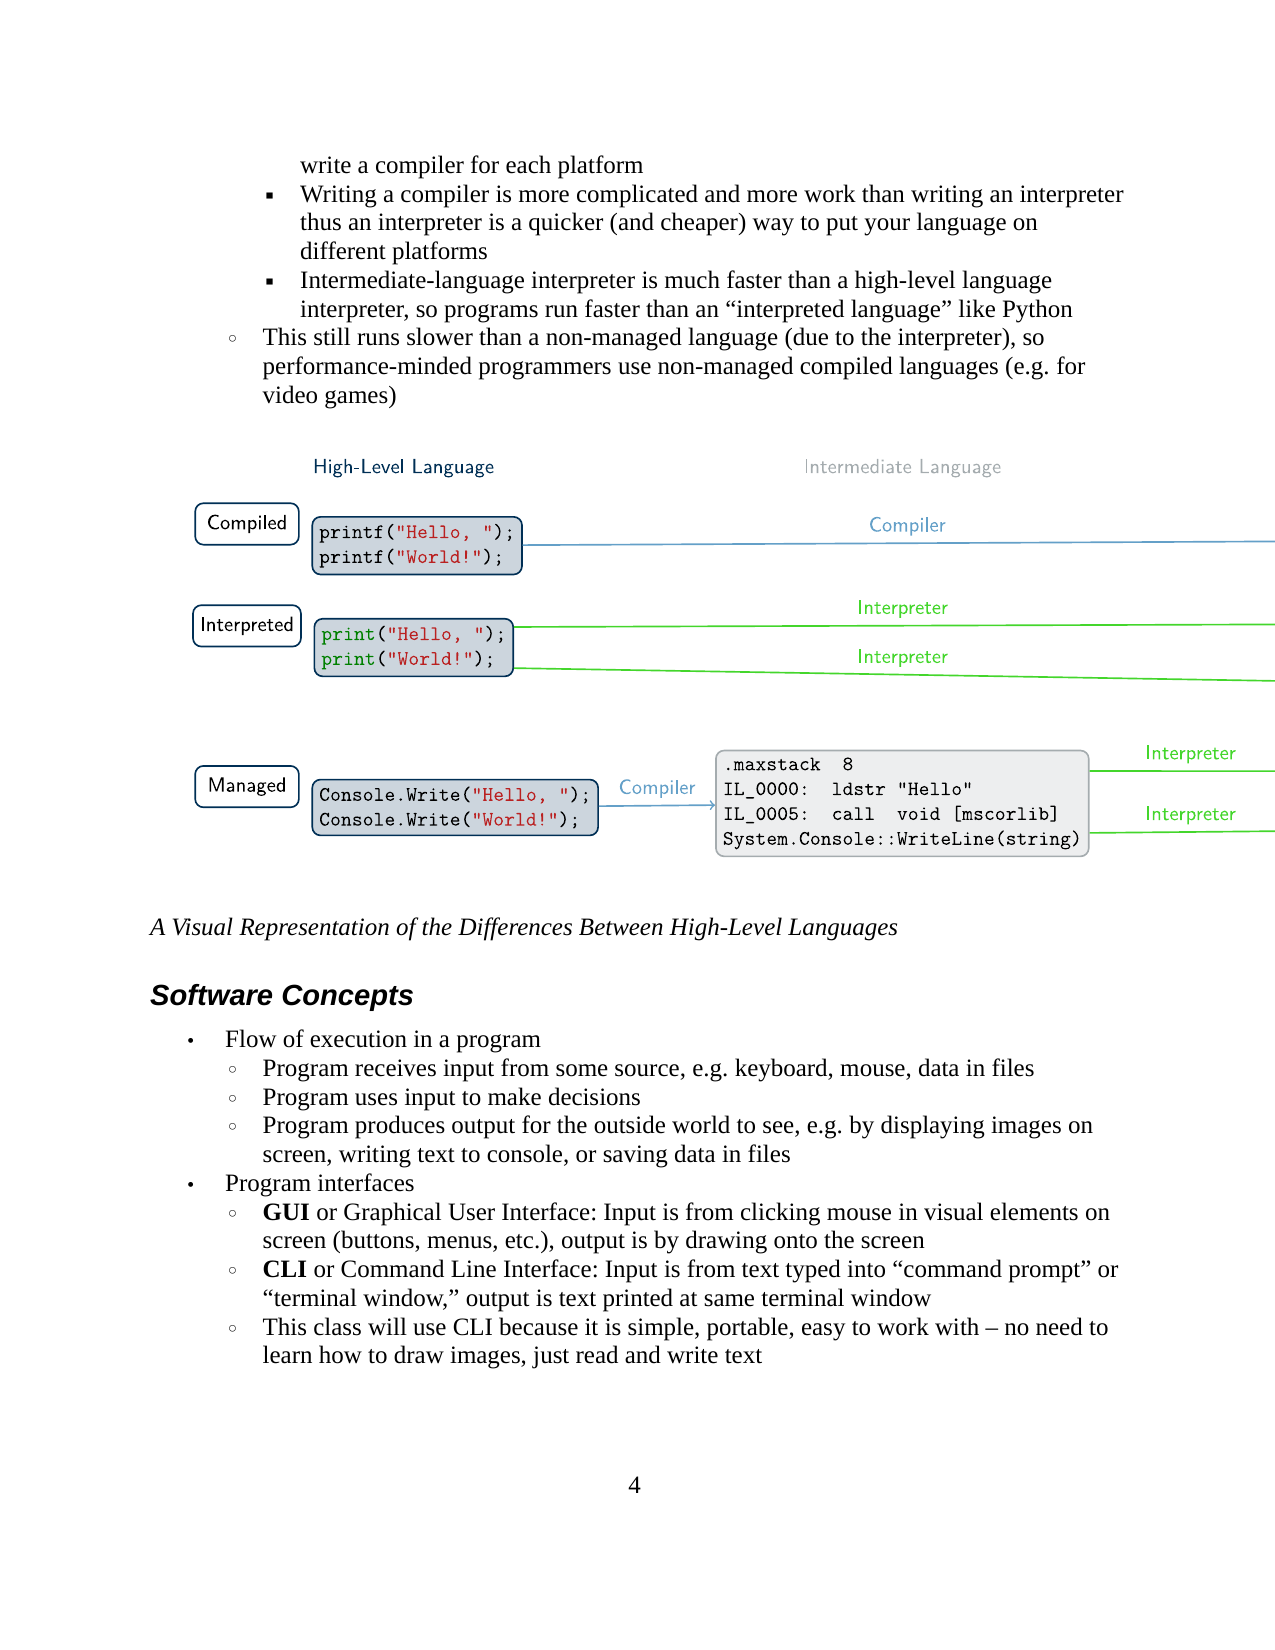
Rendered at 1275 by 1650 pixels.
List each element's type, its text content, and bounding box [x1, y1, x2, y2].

list Program receives input from some source, e.g. keyboard, mouse, data in files [225, 1053, 1125, 1082]
list Program produces output for the outside world to see, e.g. by displaying images on screen, writing text to console, or saving data in files [225, 1110, 1125, 1168]
subtitle Software Concepts [150, 978, 1125, 1012]
list write a compiler for each platform [262, 150, 1125, 179]
list This still runs slower than a non-managed language (due to the interpreter), so performance-minded programmers use non-managed compiled languages (e.g. for video games) [225, 322, 1125, 409]
list Program uses input to make decisions [225, 1082, 1125, 1110]
list Intermediate-language interpreter is much faster than a high-level language interpreter, so programs run faster than an “interpreted language” like Python [262, 265, 1125, 322]
list Flow of execution in a program [187, 1024, 1125, 1053]
list Writing a compiler is more complicated and more work than writing an interpreter thus an interpreter is a quicker (and cheaper) way to put your language on different platforms [262, 179, 1125, 265]
list CLI or Command Line Interface: Input is from text typed into “command prompt” or “terminal window,” output is text printed at same terminal window [225, 1254, 1125, 1312]
list GUI or Graphical User Interface: Input is from clicking mouse in visual elements on screen (buttons, menus, etc.), output is by drawing onto the screen [225, 1197, 1125, 1254]
list This class will use CLI because it is simple, portable, easy to work with – no need to learn how to draw images, just read and write text [225, 1312, 1125, 1369]
list Program interfaces [187, 1168, 1125, 1197]
text A Visual Representation of the Differences Between High-Level Languages [150, 912, 1125, 941]
